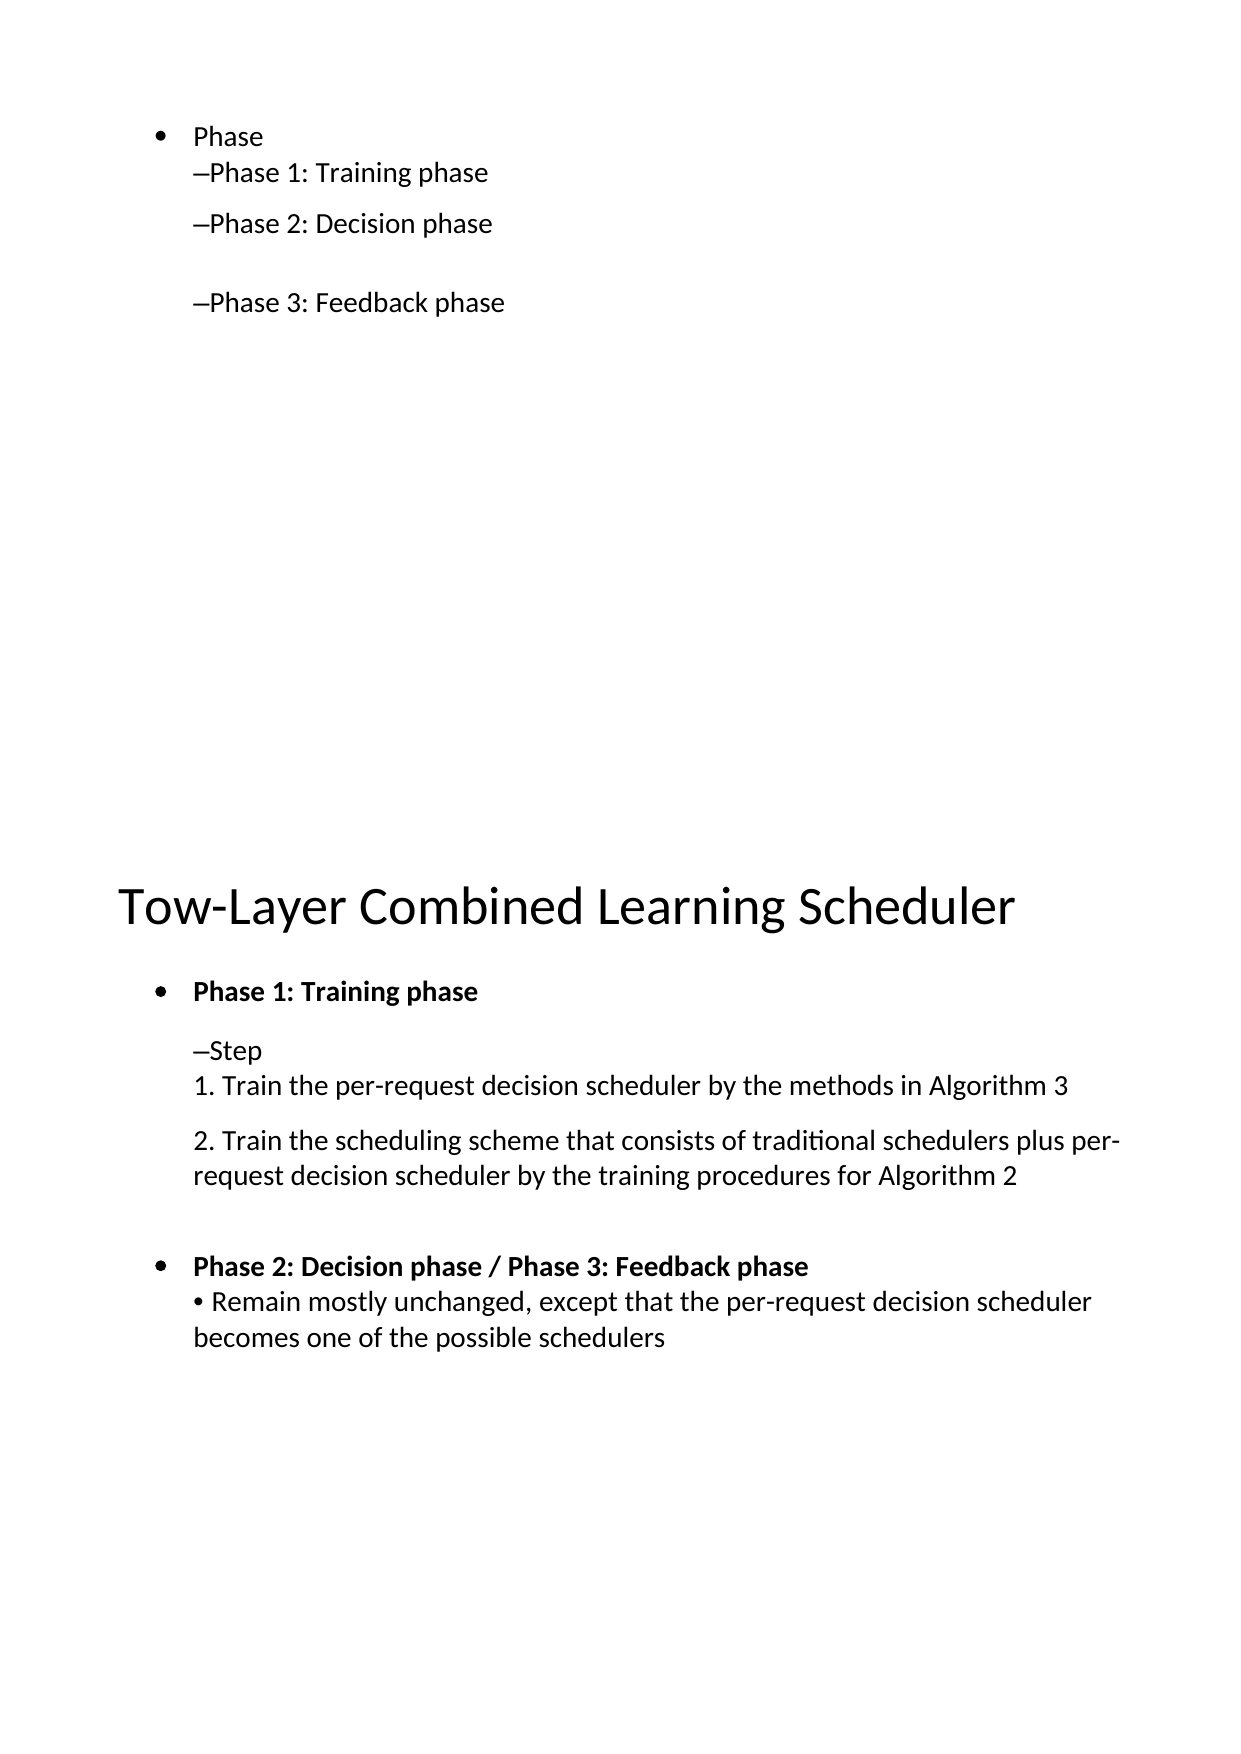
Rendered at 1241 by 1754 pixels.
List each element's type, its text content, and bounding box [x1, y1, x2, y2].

text –Phase 3: Feedback phase [193, 256, 1122, 327]
list Phase [156, 118, 1122, 154]
list Phase 2: Decision phase / Phase 3: Feedback phase [156, 1248, 1122, 1283]
text –Phase 1: Training phase [193, 154, 1122, 189]
text Tow-Layer Combined Learning Scheduler [118, 872, 1122, 938]
text –Phase 2: Decision phase [193, 205, 1122, 241]
text –Step [193, 1032, 1122, 1067]
list Phase 1: Training phase [156, 973, 1122, 1009]
text 1. Train the per-request decision scheduler by the methods in Algorithm 3 [193, 1067, 1122, 1103]
text • Remain mostly unchanged, except that the per-request decision scheduler becomes one of the possible schedulers [193, 1283, 1122, 1354]
text 2. Train the scheduling scheme that consists of traditional schedulers plus per-request decision scheduler by the training procedures for Algorithm 2 [193, 1122, 1122, 1193]
